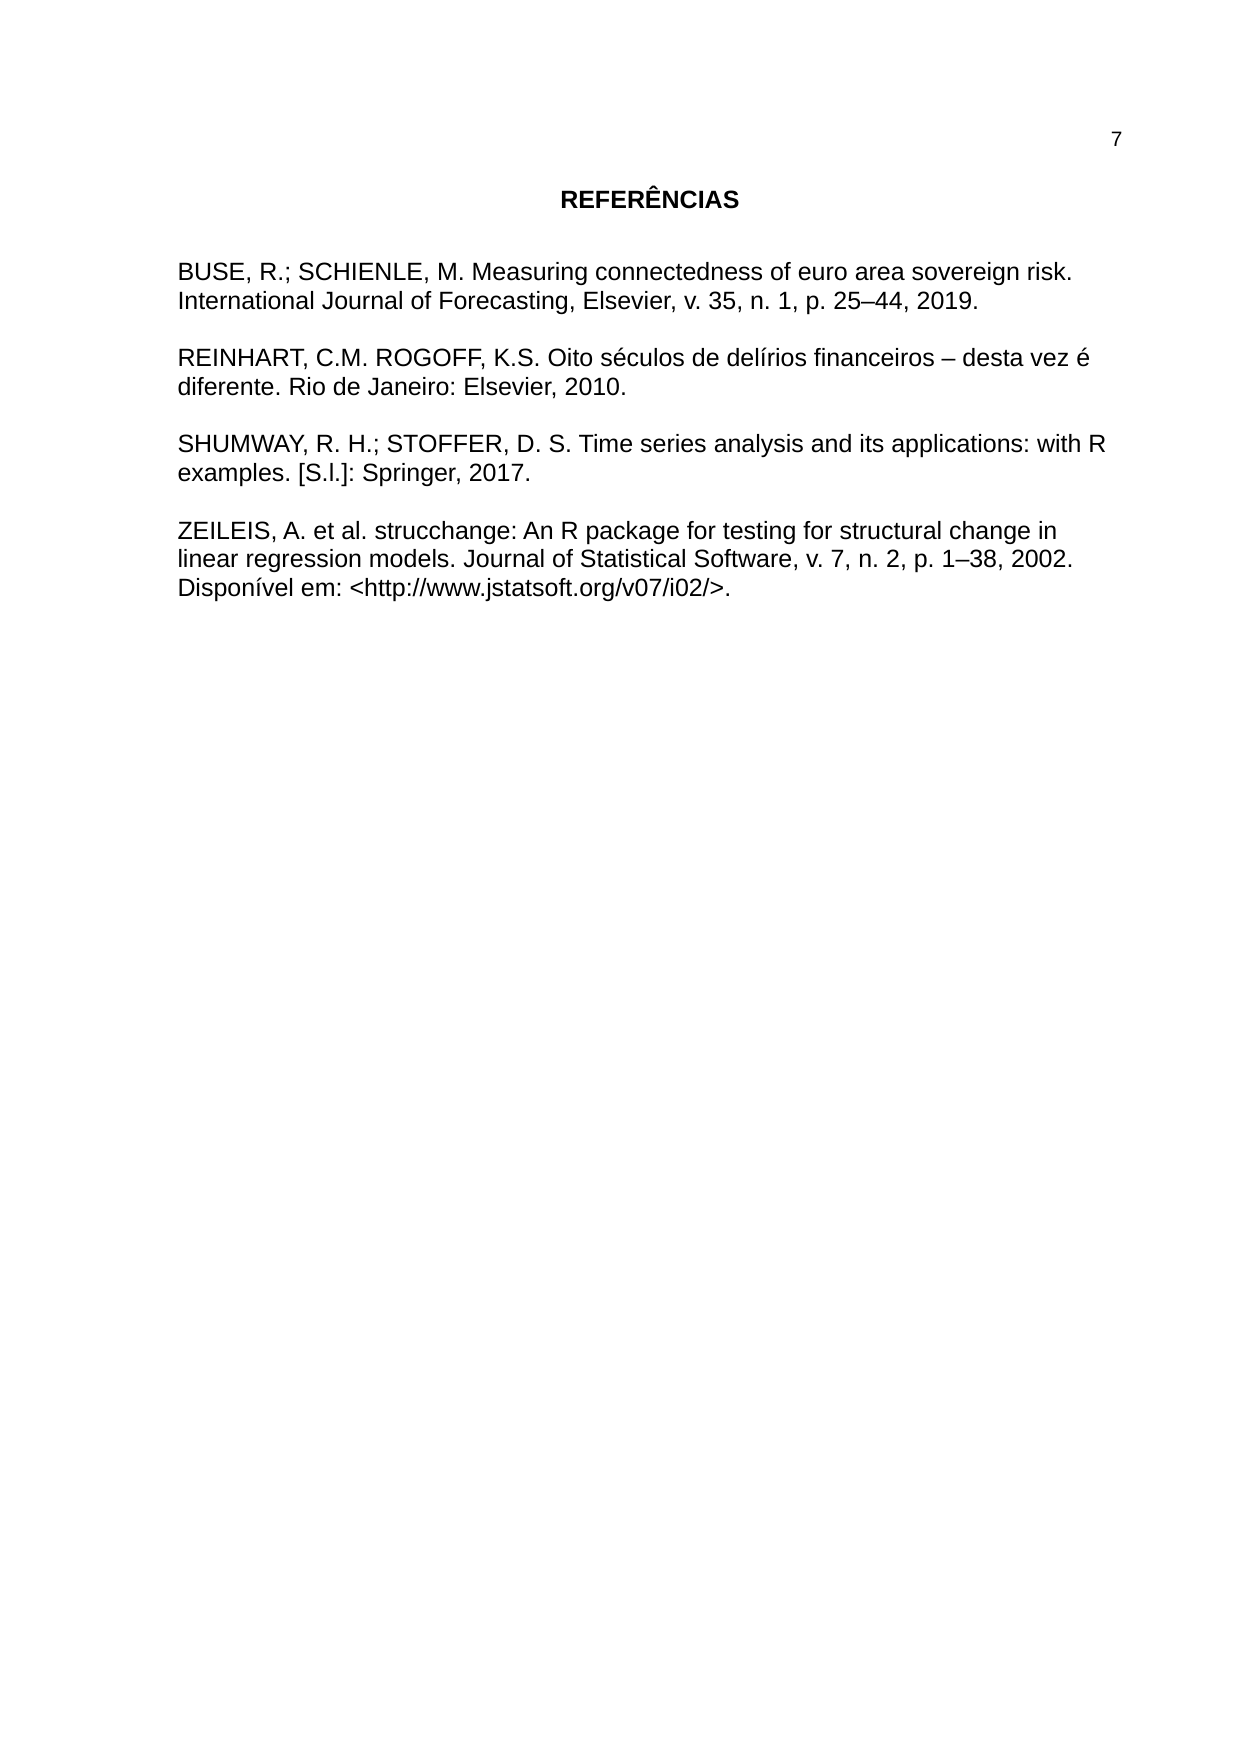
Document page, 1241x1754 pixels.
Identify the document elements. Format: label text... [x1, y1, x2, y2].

subtitle REFERÊNCIAS [177, 185, 1122, 214]
text REINHART, C.M. ROGOFF, K.S. Oito séculos de delírios financeiros – desta vez é diferente. Rio de Janeiro: Elsevier, 2010. [177, 343, 1122, 401]
text International Journal of Forecasting, Elsevier, v. 35, n. 1, p. 25–44, 2019. [177, 286, 1122, 314]
text ZEILEIS, A. et al. strucchange: An R package for testing for structural change in linear regression models. Journal of Statistical Software, v. 7, n. 2, p. 1–38, 2002. Disponível em: <http://www.jstatsoft.org/v07/i02/>. [177, 516, 1122, 602]
text BUSE, R.; SCHIENLE, M. Measuring connectedness of euro area sovereign risk. [177, 257, 1122, 286]
text examples. [S.l.]: Springer, 2017. [177, 458, 1122, 487]
text SHUMWAY, R. H.; STOFFER, D. S. Time series analysis and its applications: with R [177, 429, 1122, 458]
